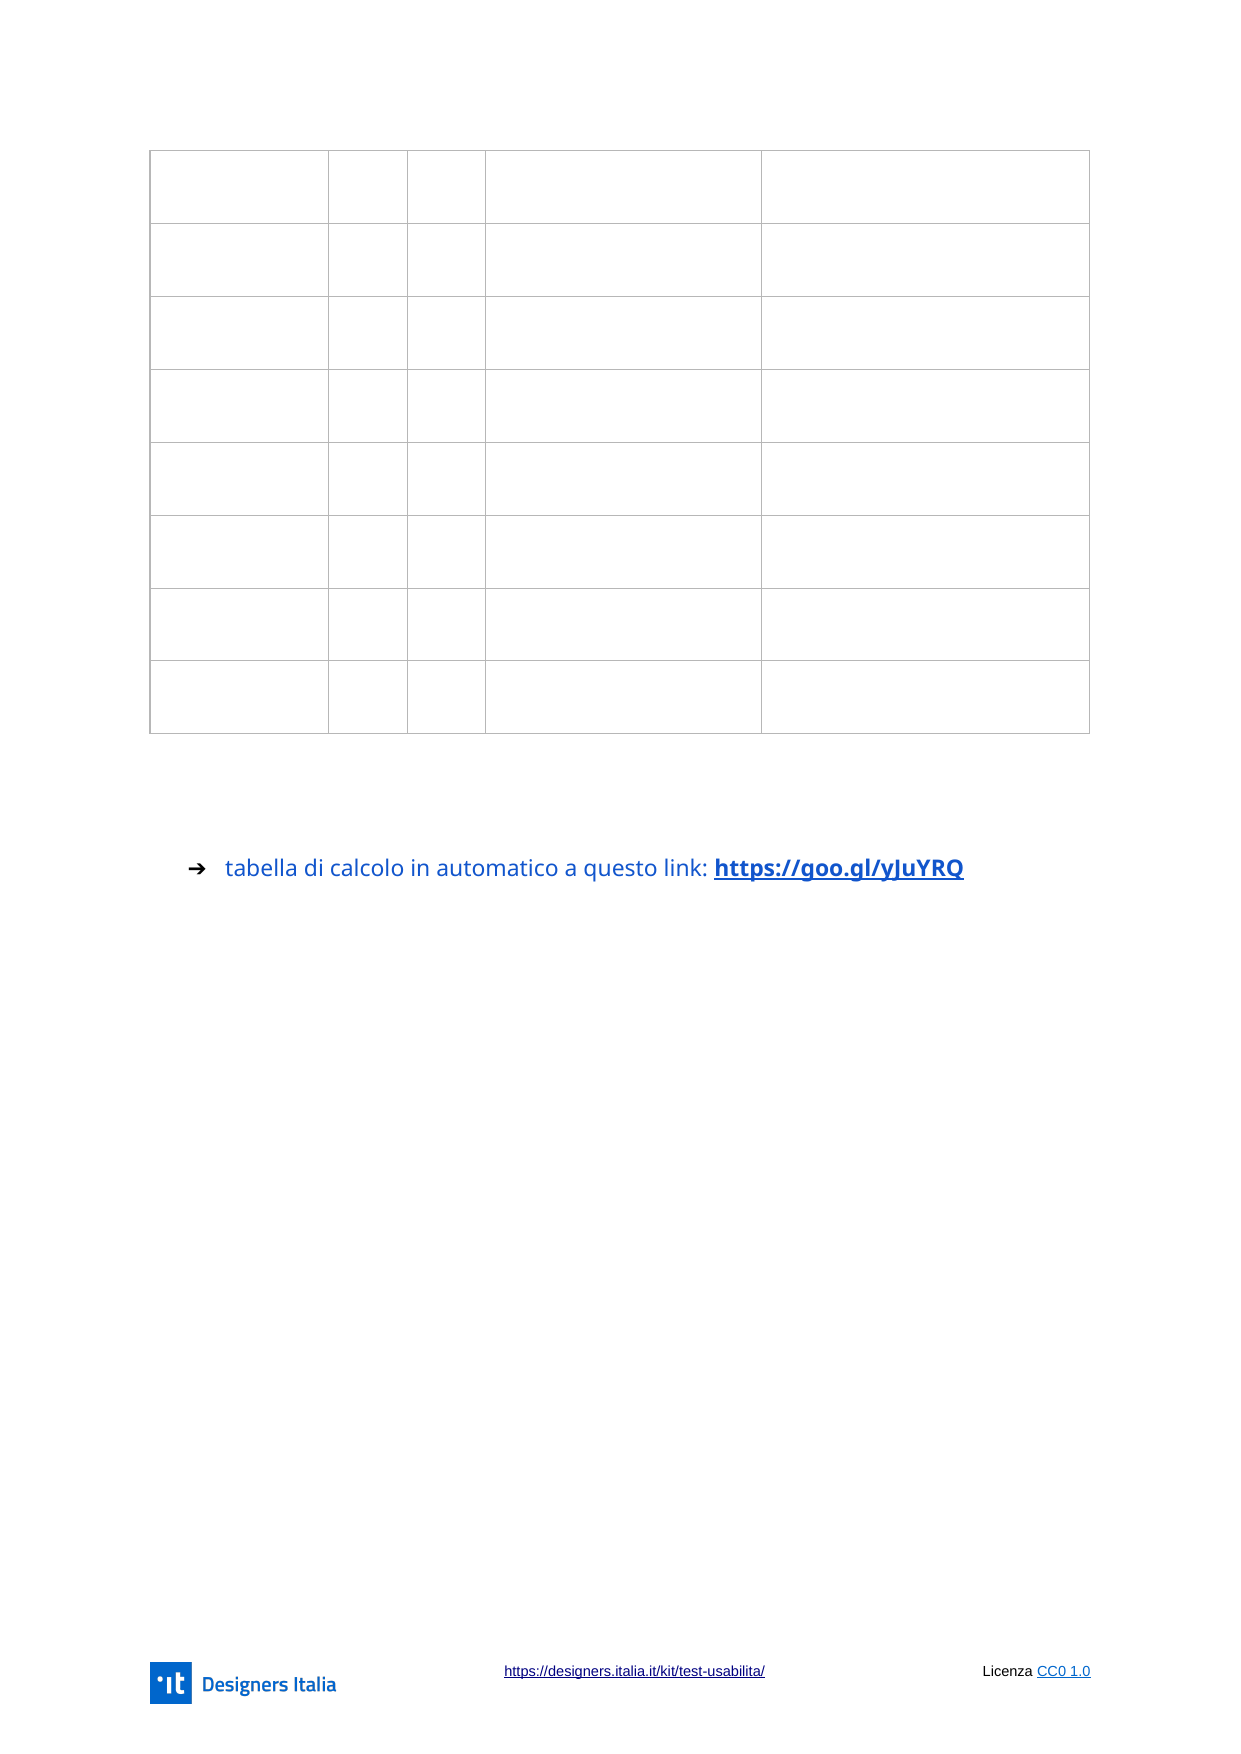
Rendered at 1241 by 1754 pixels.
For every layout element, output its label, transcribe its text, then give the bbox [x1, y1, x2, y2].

table_cell [151, 297, 328, 369]
table_cell [329, 297, 407, 369]
table_cell [486, 443, 761, 514]
table_cell [762, 370, 1089, 442]
table_cell [486, 151, 761, 223]
picture [150, 1662, 347, 1704]
table_cell [408, 443, 485, 514]
table_cell [329, 370, 407, 442]
table_cell [329, 661, 407, 733]
table_cell [151, 151, 328, 223]
table_cell [762, 516, 1089, 587]
table_cell [762, 589, 1089, 660]
table_cell [408, 224, 485, 296]
table_cell [151, 516, 328, 587]
table_cell [762, 151, 1089, 223]
table_cell [486, 589, 761, 660]
table_cell [762, 661, 1089, 733]
table_cell [486, 516, 761, 587]
table_cell [762, 443, 1089, 514]
table_cell [486, 224, 761, 296]
list tabella di calcolo in automatico a questo link: https://goo.gl/yJuYRQ [187, 852, 1090, 883]
table_cell [329, 224, 407, 296]
table_cell [408, 516, 485, 587]
table_cell [762, 297, 1089, 369]
table_cell [151, 443, 328, 514]
table_cell [486, 661, 761, 733]
table_cell [151, 370, 328, 442]
table_cell [408, 589, 485, 660]
table_cell [408, 297, 485, 369]
table_cell [762, 224, 1089, 296]
table_cell [151, 661, 328, 733]
table_cell [486, 370, 761, 442]
table_cell [408, 370, 485, 442]
table_cell [329, 589, 407, 660]
table_cell [408, 151, 485, 223]
table_cell [329, 516, 407, 587]
table_cell [329, 151, 407, 223]
table_cell [329, 443, 407, 514]
table_cell [486, 297, 761, 369]
table_cell [151, 224, 328, 296]
table_cell [408, 661, 485, 733]
table_cell [151, 589, 328, 660]
